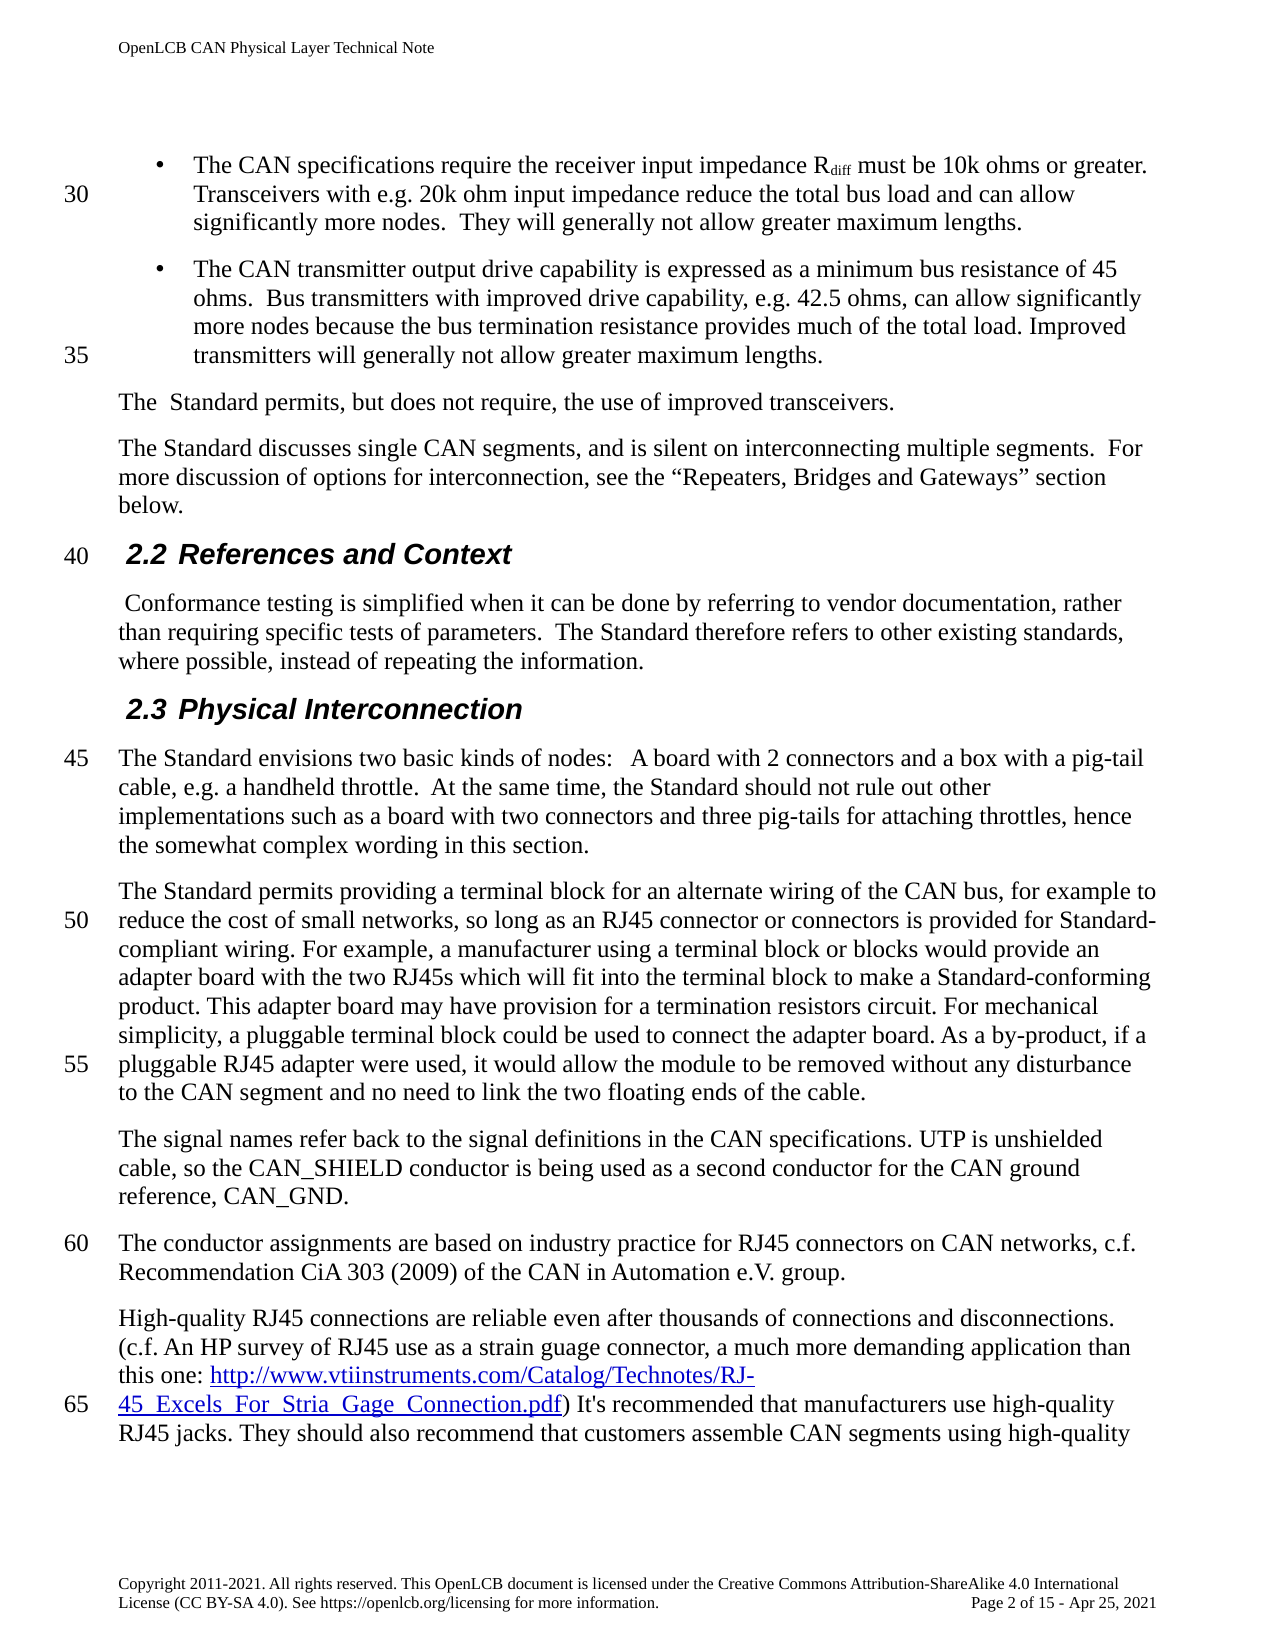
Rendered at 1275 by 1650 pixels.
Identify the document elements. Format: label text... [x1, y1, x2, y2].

text The Standard envisions two basic kinds of nodes: A board with 2 connectors and a box with a pig-tail cable, e.g. a handheld throttle. At the same time, the Standard should not rule out other implementations such as a board with two connectors and three pig-tails for attaching throttles, hence the somewhat complex wording in this section. [118, 743, 1157, 858]
text The Standard discusses single CAN segments, and is silent on interconnecting multiple segments. For more discussion of options for interconnection, see the “Repeaters, Bridges and Gateways” section below. [118, 433, 1157, 519]
subtitle Physical Interconnection [118, 692, 1157, 726]
text High-quality RJ45 connections are reliable even after thousands of connections and disconnections. (c.f. An HP survey of RJ45 use as a strain guage connector, a much more demanding application than this one: http://www.vtiinstruments.com/Catalog/Technotes/RJ-45_Excels_For_Stria_Gage_Connection.pdf) It's recommended that manufacturers use high-quality RJ45 jacks. They should also recommend that customers assemble CAN segments using high-quality [118, 1303, 1157, 1447]
text The Standard permits providing a terminal block for an alternate wiring of the CAN bus, for example to reduce the cost of small networks, so long as an RJ45 connector or connectors is provided for Standard-compliant wiring. For example, a manufacturer using a terminal block or blocks would provide an adapter board with the two RJ45s which will fit into the terminal block to make a Standard-conforming product. This adapter board may have provision for a termination resistors circuit. For mechanical simplicity, a pluggable terminal block could be used to connect the adapter board. As a by-product, if a pluggable RJ45 adapter were used, it would allow the module to be removed without any disturbance to the CAN segment and no need to link the two floating ends of the cable. [118, 876, 1157, 1106]
text The conductor assignments are based on industry practice for RJ45 connectors on CAN networks, c.f. Recommendation CiA 303 (2009) of the CAN in Automation e.V. group. [118, 1228, 1157, 1285]
text The Standard permits, but does not require, the use of improved transceivers. [118, 387, 1157, 415]
subtitle References and Context [118, 537, 1157, 571]
list The CAN specifications require the receiver input impedance Rdiff must be 10k ohms or greater. Transceivers with e.g. 20k ohm input impedance reduce the total bus load and can allow significantly more nodes. They will generally not allow greater maximum lengths. [156, 150, 1157, 236]
text The signal names refer back to the signal definitions in the CAN specifications. UTP is unshielded cable, so the CAN_SHIELD conductor is being used as a second conductor for the CAN ground reference, CAN_GND. [118, 1124, 1157, 1210]
list The CAN transmitter output drive capability is expressed as a minimum bus resistance of 45 ohms. Bus transmitters with improved drive capability, e.g. 42.5 ohms, can allow significantly more nodes because the bus termination resistance provides much of the total load. Improved transmitters will generally not allow greater maximum lengths. [156, 254, 1157, 369]
text Conformance testing is simplified when it can be done by referring to vendor documentation, rather than requiring specific tests of parameters. The Standard therefore refers to other existing standards, where possible, instead of repeating the information. [118, 588, 1157, 674]
